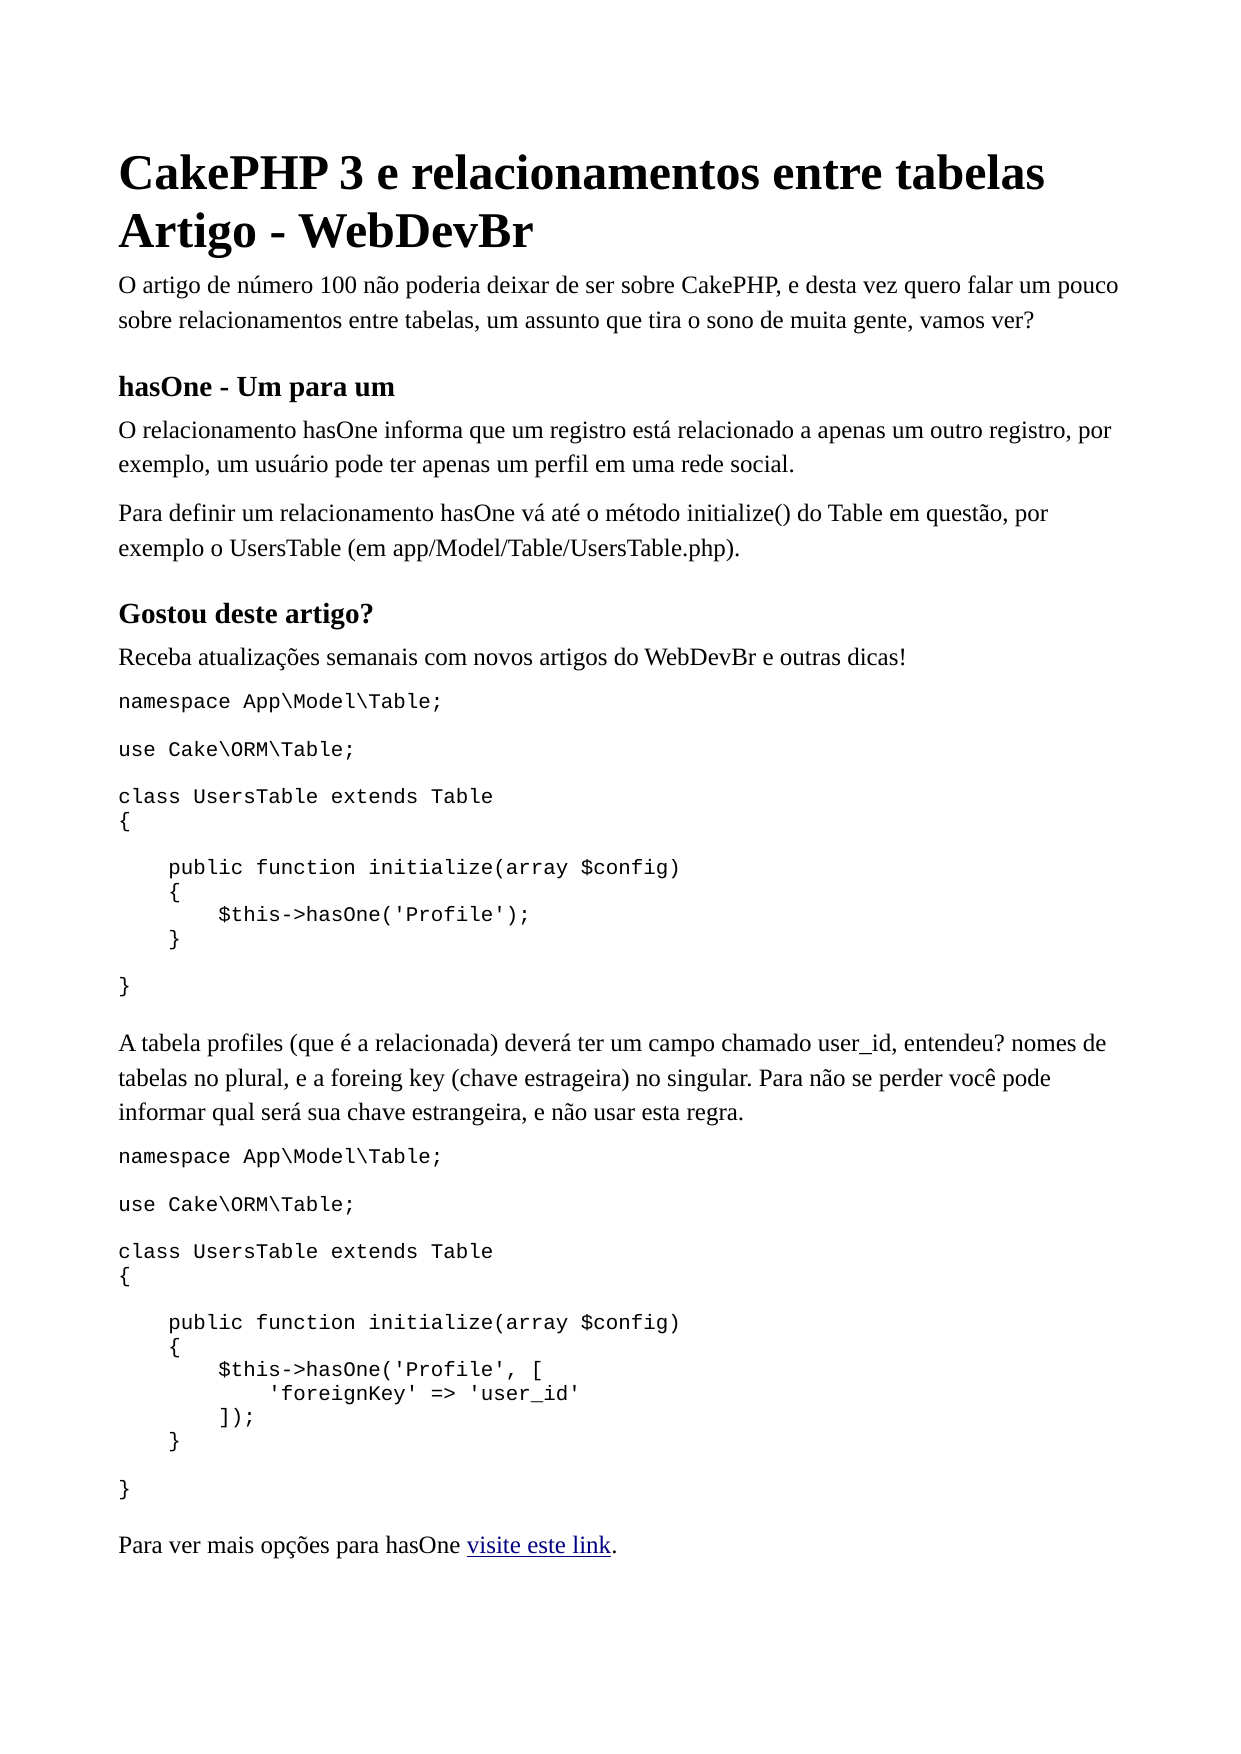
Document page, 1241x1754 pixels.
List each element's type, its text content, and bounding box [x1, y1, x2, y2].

text Receba atualizações semanais com novos artigos do WebDevBr e outras dicas! [118, 642, 1122, 671]
text class UsersTable extends Table [118, 786, 1122, 810]
text { [118, 1336, 1122, 1359]
text namespace App\Model\Table; [118, 692, 1122, 715]
text { [118, 1265, 1122, 1288]
text public function initialize(array $config) [118, 857, 1122, 881]
subtitle hasOne - Um para um [118, 369, 1122, 402]
text Para ver mais opções para hasOne visite este link. [118, 1531, 1122, 1559]
text A tabela profiles (que é a relacionada) deverá ter um campo chamado user_id, entendeu? nomes de tabelas no plural, e a foreing key (chave estrageira) no singular. Para não se perder você pode informar qual será sua chave estrangeira, e não usar esta regra. [118, 1028, 1122, 1126]
text use Cake\ORM\Table; [118, 1194, 1122, 1217]
text { [118, 810, 1122, 833]
text $this->hasOne('Profile'); [118, 904, 1122, 928]
text { [118, 881, 1122, 904]
text Para definir um relacionamento hasOne vá até o método initialize() do Table em questão, por exemplo o UsersTable (em app/Model/Table/UsersTable.php). [118, 498, 1122, 562]
text } [118, 975, 1122, 999]
text class UsersTable extends Table [118, 1241, 1122, 1265]
text } [118, 1477, 1122, 1501]
text } [118, 1430, 1122, 1454]
subtitle CakePHP 3 e relacionamentos entre tabelas Artigo - WebDevBr [118, 143, 1122, 258]
text namespace App\Model\Table; [118, 1146, 1122, 1170]
text O relacionamento hasOne informa que um registro está relacionado a apenas um outro registro, por exemplo, um usuário pode ter apenas um perfil em uma rede social. [118, 415, 1122, 478]
text O artigo de número 100 não poderia deixar de ser sobre CakePHP, e desta vez quero falar um pouco sobre relacionamentos entre tabelas, um assunto que tira o sono de muita gente, vamos ver? [118, 271, 1122, 334]
subtitle Gostou deste artigo? [118, 596, 1122, 630]
text ]); [118, 1407, 1122, 1430]
text public function initialize(array $config) [118, 1312, 1122, 1336]
text $this->hasOne('Profile', [ [118, 1359, 1122, 1383]
text } [118, 928, 1122, 952]
text use Cake\ORM\Table; [118, 739, 1122, 762]
text 'foreignKey' => 'user_id' [118, 1383, 1122, 1407]
